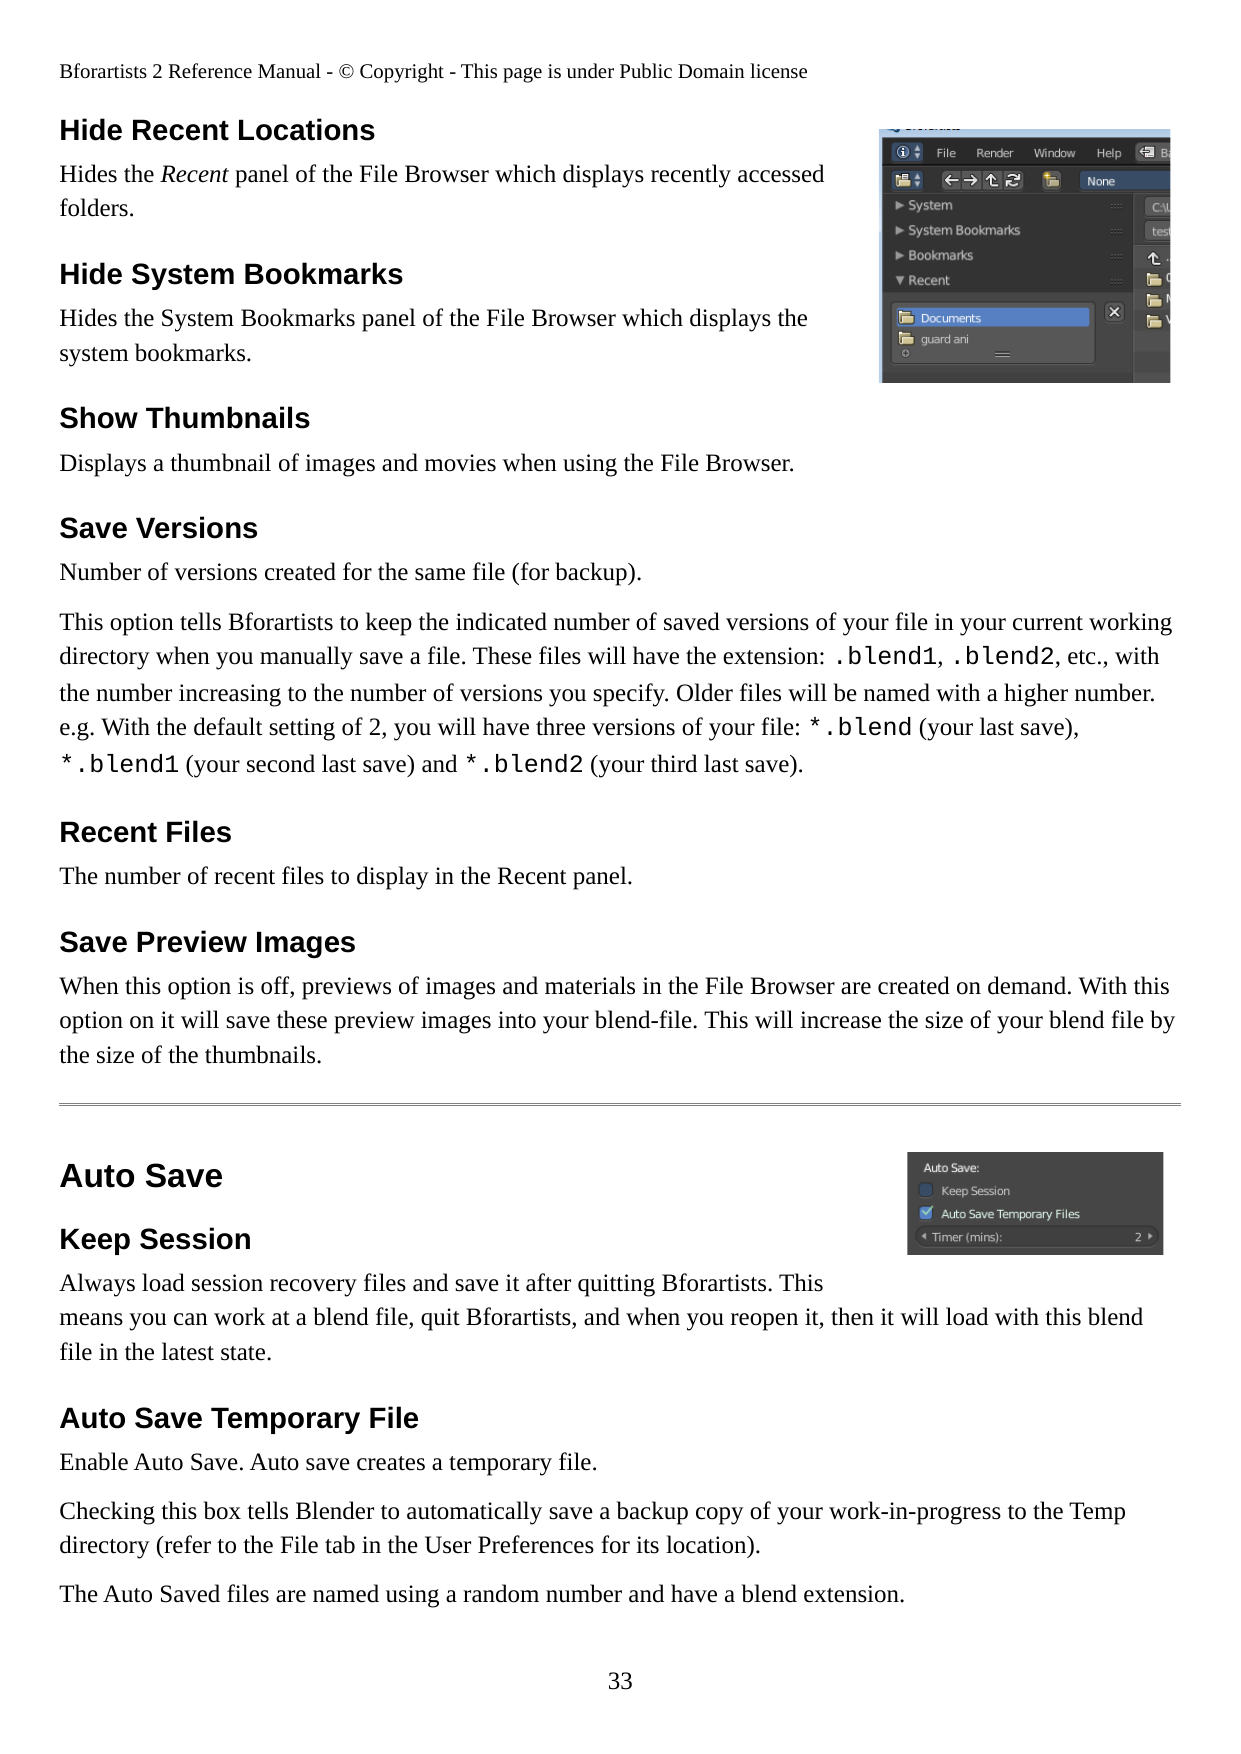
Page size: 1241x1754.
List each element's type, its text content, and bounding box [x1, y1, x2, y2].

subtitle Hide Recent Locations [59, 113, 1181, 146]
text Checking this box tells Blender to automatically save a backup copy of your work-in-progress to the Temp directory (refer to the File tab in the User Preferences for its location). [59, 1496, 1181, 1559]
text The Auto Saved files are named using a random number and have a blend extension. [59, 1579, 1181, 1608]
subtitle Hide System Bookmarks [59, 257, 878, 291]
text Hides the Recent panel of the File Browser which displays recently accessed folders. [59, 159, 878, 222]
text Displays a thumbnail of images and movies when using the File Browser. [59, 448, 1181, 476]
text Number of versions created for the same file (for backup). [59, 557, 1181, 586]
text The number of recent files to display in the Recent panel. [59, 861, 1181, 890]
subtitle Auto Save [59, 1156, 907, 1194]
subtitle Save Preview Images [59, 925, 1181, 958]
subtitle Auto Save Temporary File [59, 1401, 1181, 1434]
text Always load session recovery files and save it after quitting Bforartists. This means you can work at a blend file, quit Bforartists, and when you reopen it, then it will load with this blend file in the latest state. [59, 1268, 1181, 1366]
subtitle Keep Session [59, 1222, 907, 1255]
subtitle [1164, 1222, 1181, 1255]
subtitle [1164, 1156, 1181, 1194]
text When this option is off, previews of images and materials in the File Browser are created on demand. With this option on it will save these preview images into your blend-file. This will increase the size of your blend file by the size of the thumbnails. [59, 971, 1181, 1069]
subtitle Save Versions [59, 511, 1181, 545]
text Enable Auto Save. Auto save creates a temporary file. [59, 1447, 1181, 1476]
subtitle Show Thumbnails [59, 401, 1181, 435]
text Hides the System Bookmarks panel of the File Browser which displays the system bookmarks. [59, 303, 878, 366]
text This option tells Bforartists to keep the indicated number of saved versions of your file in your current working directory when you manually save a file. These files will have the extension: .blend1, .blend2, etc., with the number increasing to the number of versions you specify. Older files will be named with a higher number. e.g. With the default setting of 2, you will have three versions of your file: *.blend (your last save), *.blend1 (your second last save) and *.blend2 (your third last save). [59, 607, 1181, 779]
picture [907, 1152, 1164, 1255]
subtitle Recent Files [59, 815, 1181, 848]
picture [878, 129, 1171, 383]
